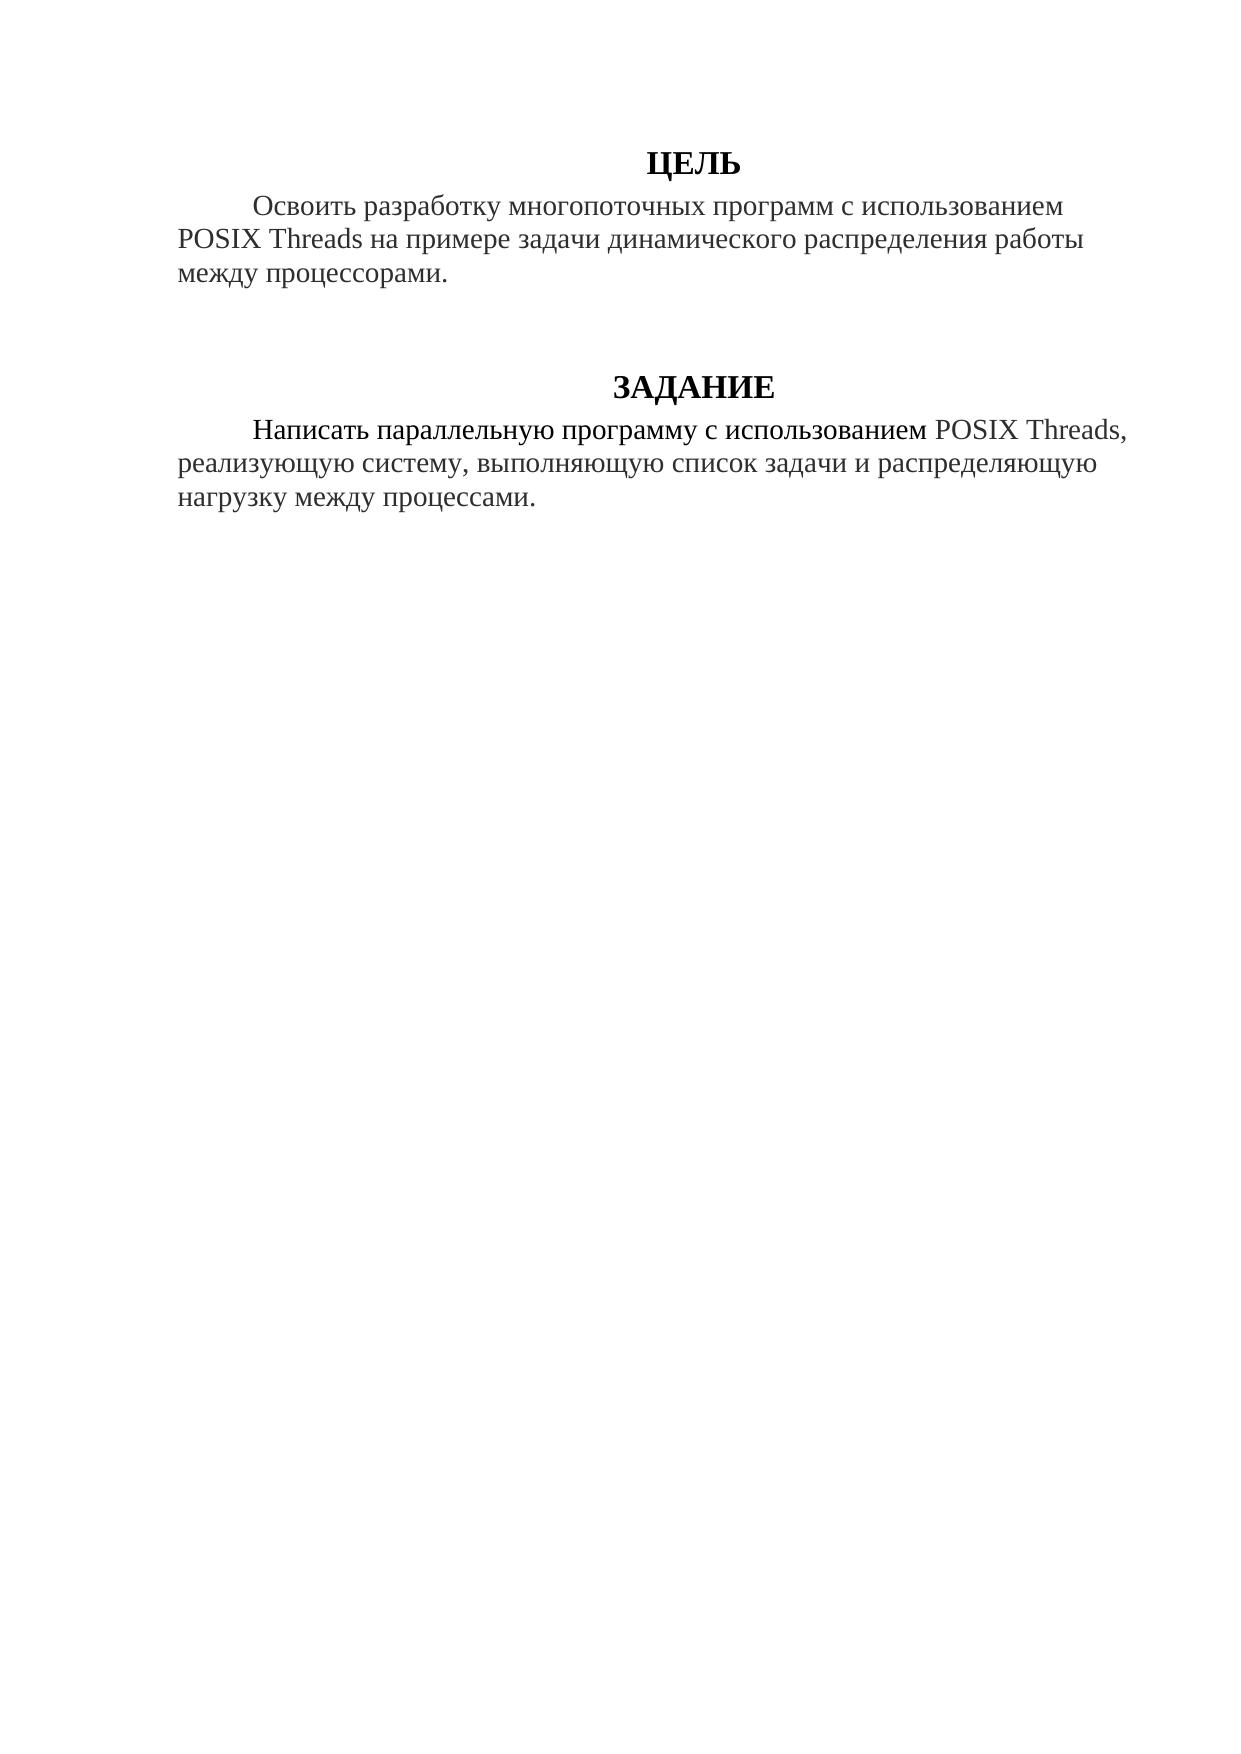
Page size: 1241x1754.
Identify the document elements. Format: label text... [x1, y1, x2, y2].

text Освоить разработку многопоточных программ с использованием POSIX Threads на примере задачи динамического распределения работы между процессорами. [177, 188, 1152, 288]
text Написать параллельную программу с использованием POSIX Threads, реализующую систему, выполняющую список задачи и распределяющую нагрузку между процессами. [177, 412, 1152, 513]
text ЦЕЛЬ [177, 143, 1152, 181]
text ЗАДАНИЕ [177, 367, 1152, 406]
